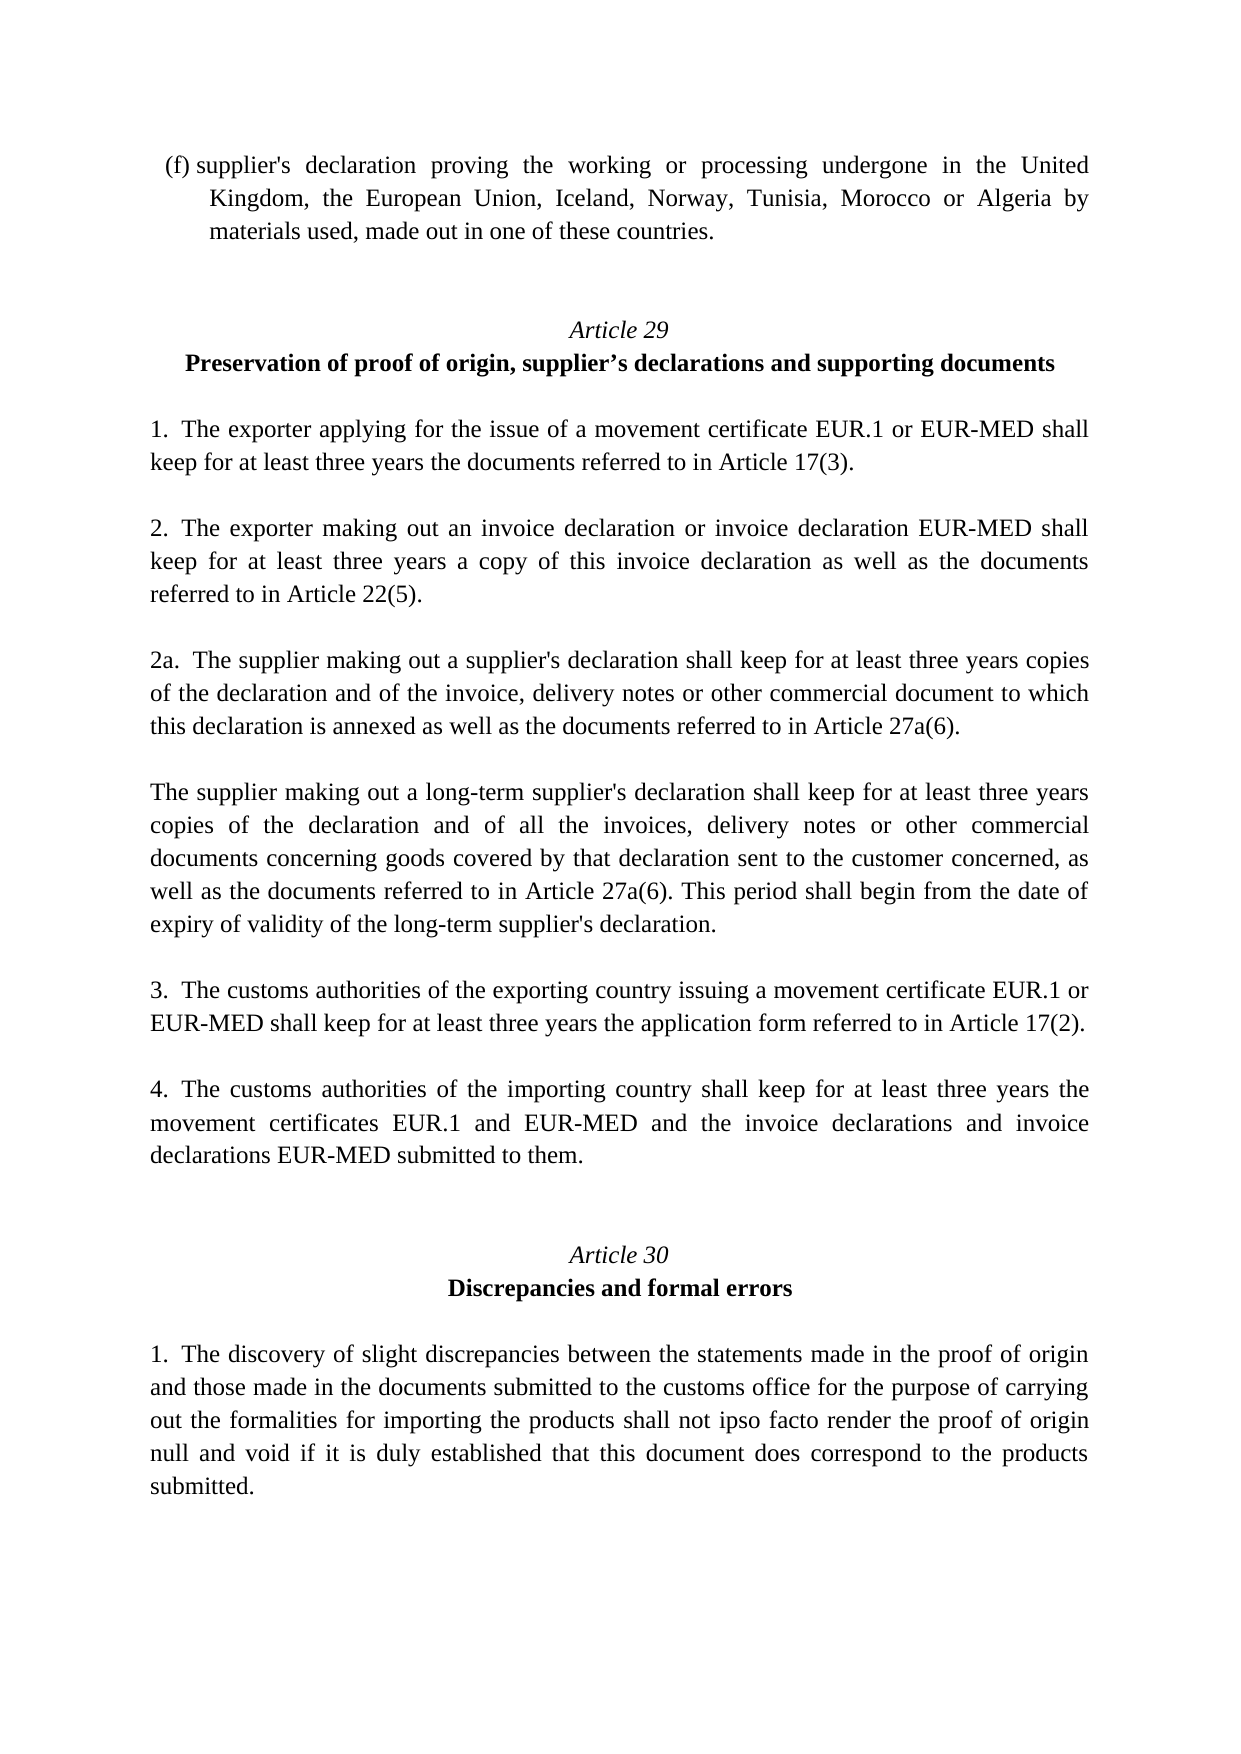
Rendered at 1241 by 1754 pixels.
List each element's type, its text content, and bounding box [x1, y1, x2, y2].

text Discrepancies and formal errors [150, 1273, 1090, 1301]
text 1. The exporter applying for the issue of a movement certificate EUR.1 or EUR-MED shall keep for at least three years the documents referred to in Article 17(3). [150, 414, 1090, 476]
text The supplier making out a long-term supplier's declaration shall keep for at least three years copies of the declaration and of all the invoices, delivery notes or other commercial documents concerning goods covered by that declaration sent to the customer concerned, as well as the documents referred to in Article 27a(6). This period shall begin from the date of expiry of validity of the long-term supplier's declaration. [150, 777, 1090, 938]
text Preservation of proof of origin, supplier’s declarations and supporting documents [150, 348, 1090, 377]
text 2a. The supplier making out a supplier's declaration shall keep for at least three years copies of the declaration and of the invoice, delivery notes or other commercial document to which this declaration is annexed as well as the documents referred to in Article 27a(6). [150, 645, 1090, 740]
text 3. The customs authorities of the exporting country issuing a movement certificate EUR.1 or EUR-MED shall keep for at least three years the application form referred to in Article 17(2). [150, 976, 1090, 1037]
text Article 30 [150, 1240, 1090, 1268]
text 4. The customs authorities of the importing country shall keep for at least three years the movement certificates EUR.1 and EUR-MED and the invoice declarations and invoice declarations EUR-MED submitted to them. [150, 1074, 1090, 1169]
text 2. The exporter making out an invoice declaration or invoice declaration EUR-MED shall keep for at least three years a copy of this invoice declaration as well as the documents referred to in Article 22(5). [150, 513, 1090, 608]
text Article 29 [150, 315, 1090, 344]
text 1. The discovery of slight discrepancies between the statements made in the proof of origin and those made in the documents submitted to the customs office for the purpose of carrying out the formalities for importing the products shall not ipso facto render the proof of origin null and void if it is duly established that this document does correspond to the products submitted. [150, 1339, 1090, 1499]
text (f) supplier's declaration proving the working or processing undergone in the United Kingdom, the European Union, Iceland, Norway, Tunisia, Morocco or Algeria by materials used, made out in one of these countries. [165, 150, 1090, 245]
